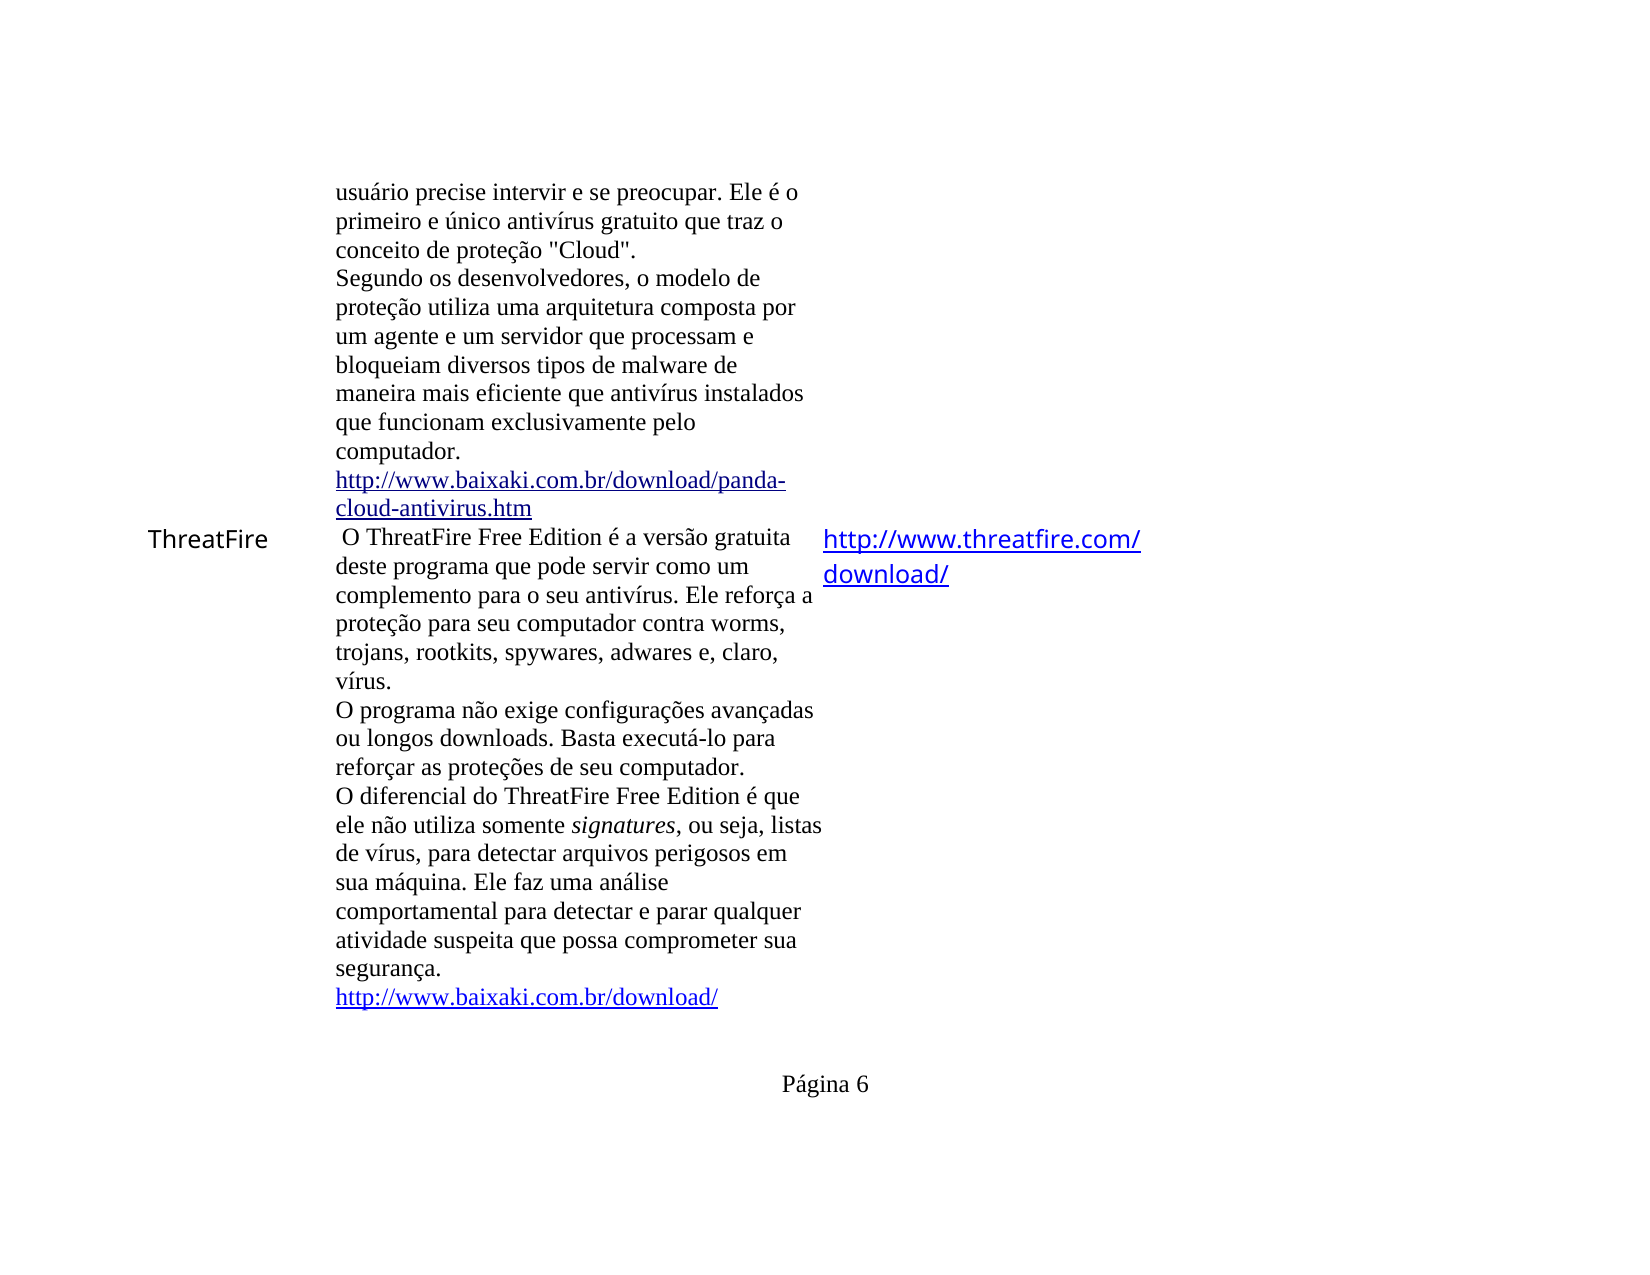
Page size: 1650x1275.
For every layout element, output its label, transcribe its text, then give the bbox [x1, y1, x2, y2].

table_cell http://www.cloudantivirus.com/ [823, 177, 1176, 522]
table_cell [1176, 551, 1476, 1011]
table_cell http://www.threatfire.com/download/ [823, 590, 1176, 1011]
table_cell Panda Cloud Antivirus Free [148, 177, 335, 522]
table_cell [1176, 177, 1476, 522]
table_cell ThreatFire [148, 556, 335, 1011]
